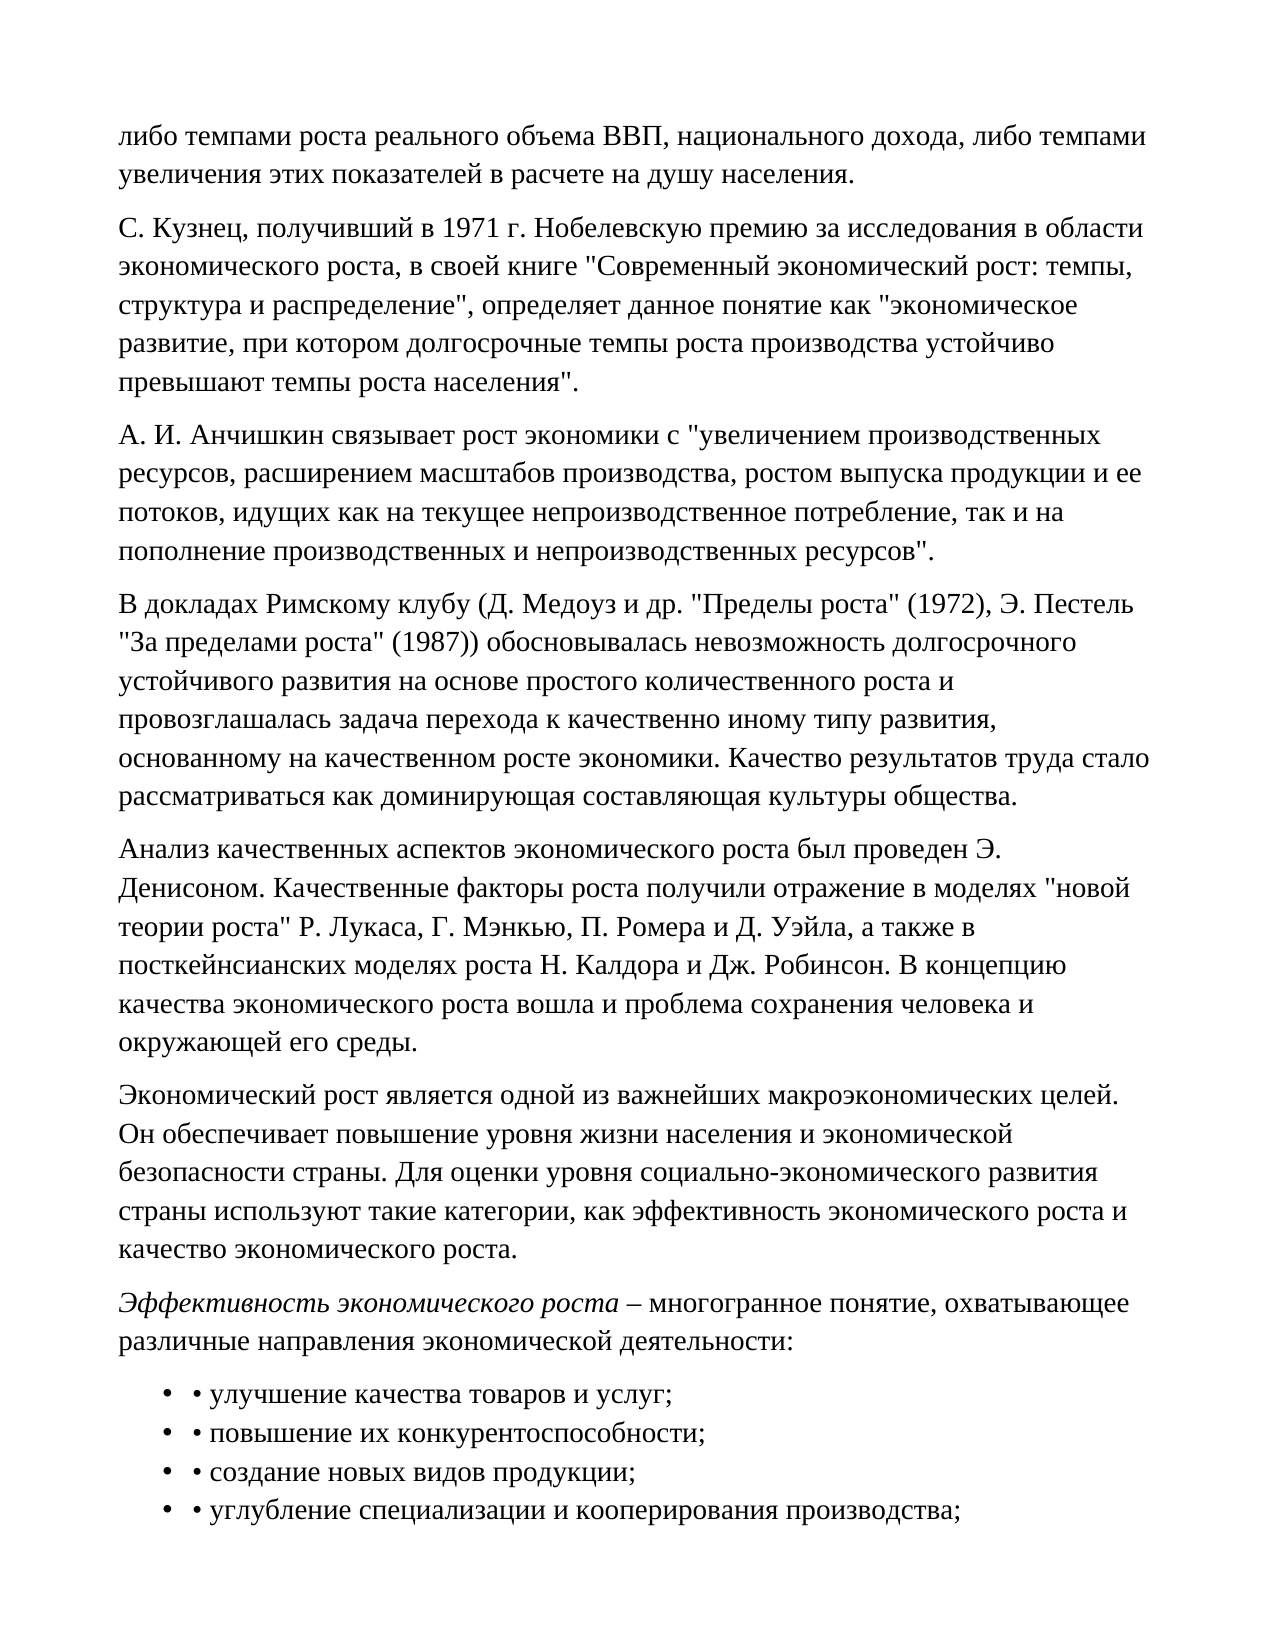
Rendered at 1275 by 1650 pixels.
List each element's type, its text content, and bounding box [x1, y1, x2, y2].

text В докладах Римскому клубу (Д. Медоуз и др. "Пределы роста" (1972), Э. Пестель "За пределами роста" (1987)) обосновывалась невозможность долгосрочного устойчивого развития на основе простого количественного роста и провозглашалась задача перехода к качественно иному типу развития, основанному на качественном росте экономики. Качество результатов труда стало рассматриваться как доминирующая составляющая культуры общества. [118, 586, 1157, 812]
text А. И. Анчишкин связывает рост экономики с "увеличением производственных ресурсов, расширением масштабов производства, ростом выпуска продукции и ее потоков, идущих как на текущее непроизводственное потребление, так и на пополнение производственных и непроизводственных ресурсов". [118, 417, 1157, 566]
list • улучшение качества товаров и услуг; [162, 1376, 1157, 1410]
text Экономический рост является одной из важнейших макроэкономических целей. Он обеспечивает повышение уровня жизни населения и экономической безопасности страны. Для оценки уровня социально-экономического развития страны используют такие категории, как эффективность экономического роста и качество экономического роста. [118, 1077, 1157, 1265]
text Эффективность экономического роста – многогранное понятие, охватывающее различные направления экономической деятельности: [118, 1285, 1157, 1357]
text Анализ качественных аспектов экономического роста был проведен Э. Денисоном. Качественные факторы роста получили отражение в моделях "новой теории роста" Р. Лукаса, Г. Мэнкью, П. Ромера и Д. Уэйла, а также в посткейнсианских моделях роста Н. Калдора и Дж. Робинсон. В концепцию качества экономического роста вошла и проблема сохранения человека и окружающей его среды. [118, 832, 1157, 1058]
text С. Кузнец, получивший в 1971 г. Нобелевскую премию за исследования в области экономического роста, в своей книге "Современный экономический рост: темпы, структура и распределение", определяет данное понятие как "экономическое развитие, при котором долгосрочные темпы роста производства устойчиво превышают темпы роста населения". [118, 210, 1157, 397]
list • создание новых видов продукции; [162, 1454, 1157, 1487]
text либо темпами роста реального объема ВВП, национального дохода, либо темпами увеличения этих показателей в расчете на душу населения. [118, 118, 1157, 190]
list • углубление специализации и кооперирования производства; [162, 1492, 1157, 1526]
list • повышение их конкурентоспособности; [162, 1415, 1157, 1449]
